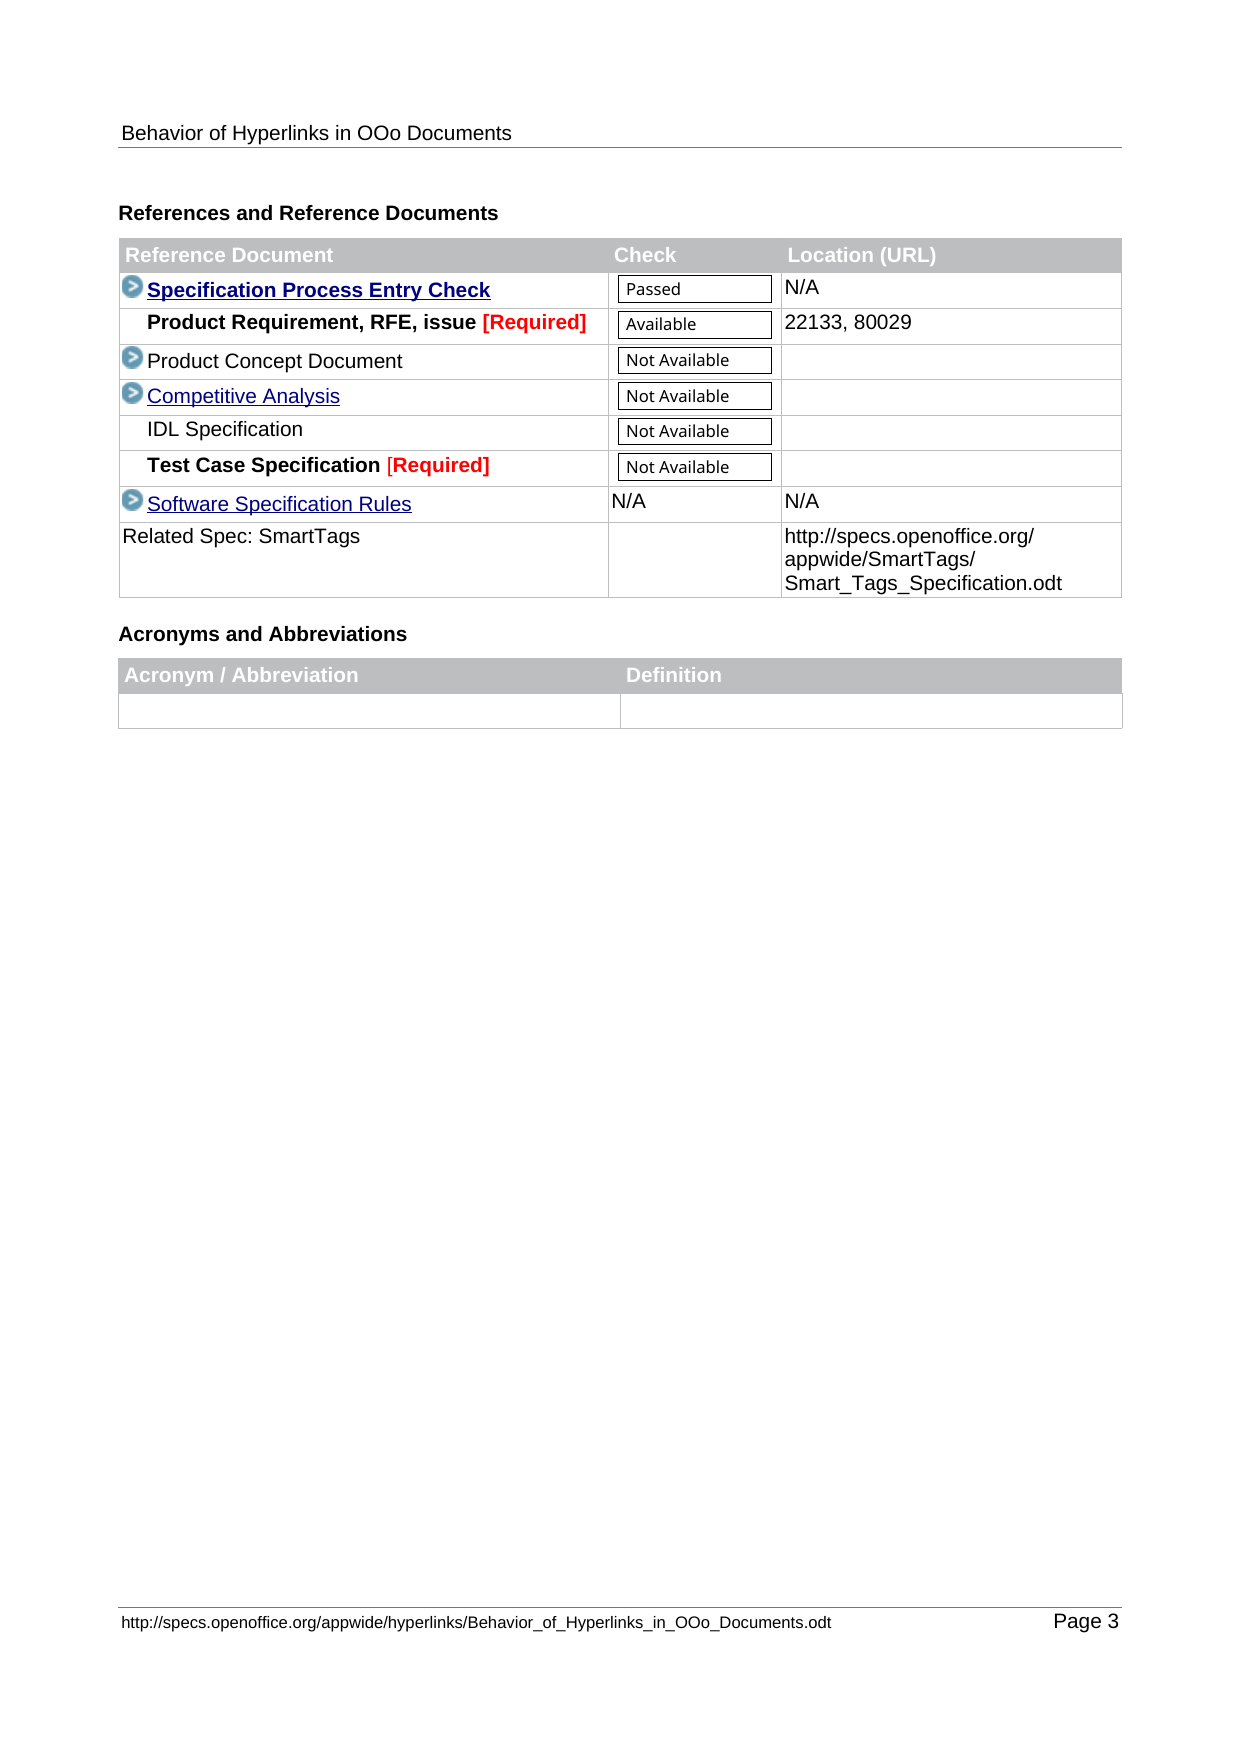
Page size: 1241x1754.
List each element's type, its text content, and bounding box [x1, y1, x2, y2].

table_header Check [609, 238, 781, 273]
picture [122, 489, 147, 511]
table_cell Specification Process Entry Check [120, 273, 608, 308]
table_cell <Please enter location here> [782, 380, 1121, 415]
table_cell [609, 380, 781, 415]
table_cell Software Specification Rules [120, 487, 608, 522]
table_cell [609, 523, 781, 597]
table_cell 22133, 80029 [782, 309, 1121, 344]
picture [122, 346, 147, 369]
table_cell http://specs.openoffice.org/appwide/SmartTags/Smart_Tags_Specification.odt [782, 523, 1121, 597]
table_cell IDL Specification [120, 416, 608, 450]
table_cell [609, 451, 781, 486]
table_cell Test Case Specification [Required] [120, 451, 608, 486]
table_cell [609, 345, 781, 379]
table_cell <Please enter location here> [782, 345, 1121, 379]
table_header Location (URL) [782, 238, 1122, 273]
table_cell [609, 416, 781, 450]
table_cell <Please enter location here> [782, 451, 1121, 486]
subtitle References and Reference Documents [118, 202, 1122, 225]
table_header Definition [620, 658, 1122, 693]
table_cell N/A [609, 487, 781, 522]
table_cell <Please enter location here> [782, 416, 1121, 450]
table_cell Competitive Analysis [120, 380, 608, 415]
table_header Reference Document [119, 238, 608, 273]
subtitle Acronyms and Abbreviations [118, 622, 1122, 646]
table_cell N/A [782, 487, 1121, 522]
table_cell [609, 273, 781, 308]
table_cell [609, 309, 781, 344]
picture [122, 382, 147, 404]
table_cell Related Spec: SmartTags [120, 523, 608, 597]
table_cell <WYSIWYG> [119, 694, 620, 728]
table_cell Product Requirement, RFE, issue [Required] [120, 309, 608, 344]
table_cell Product Concept Document [120, 345, 608, 379]
table_cell N/A [782, 273, 1121, 308]
picture [122, 275, 147, 298]
table_cell <What You See Is What You Get> [621, 694, 1122, 728]
table_header Acronym / Abbreviation [118, 658, 620, 693]
